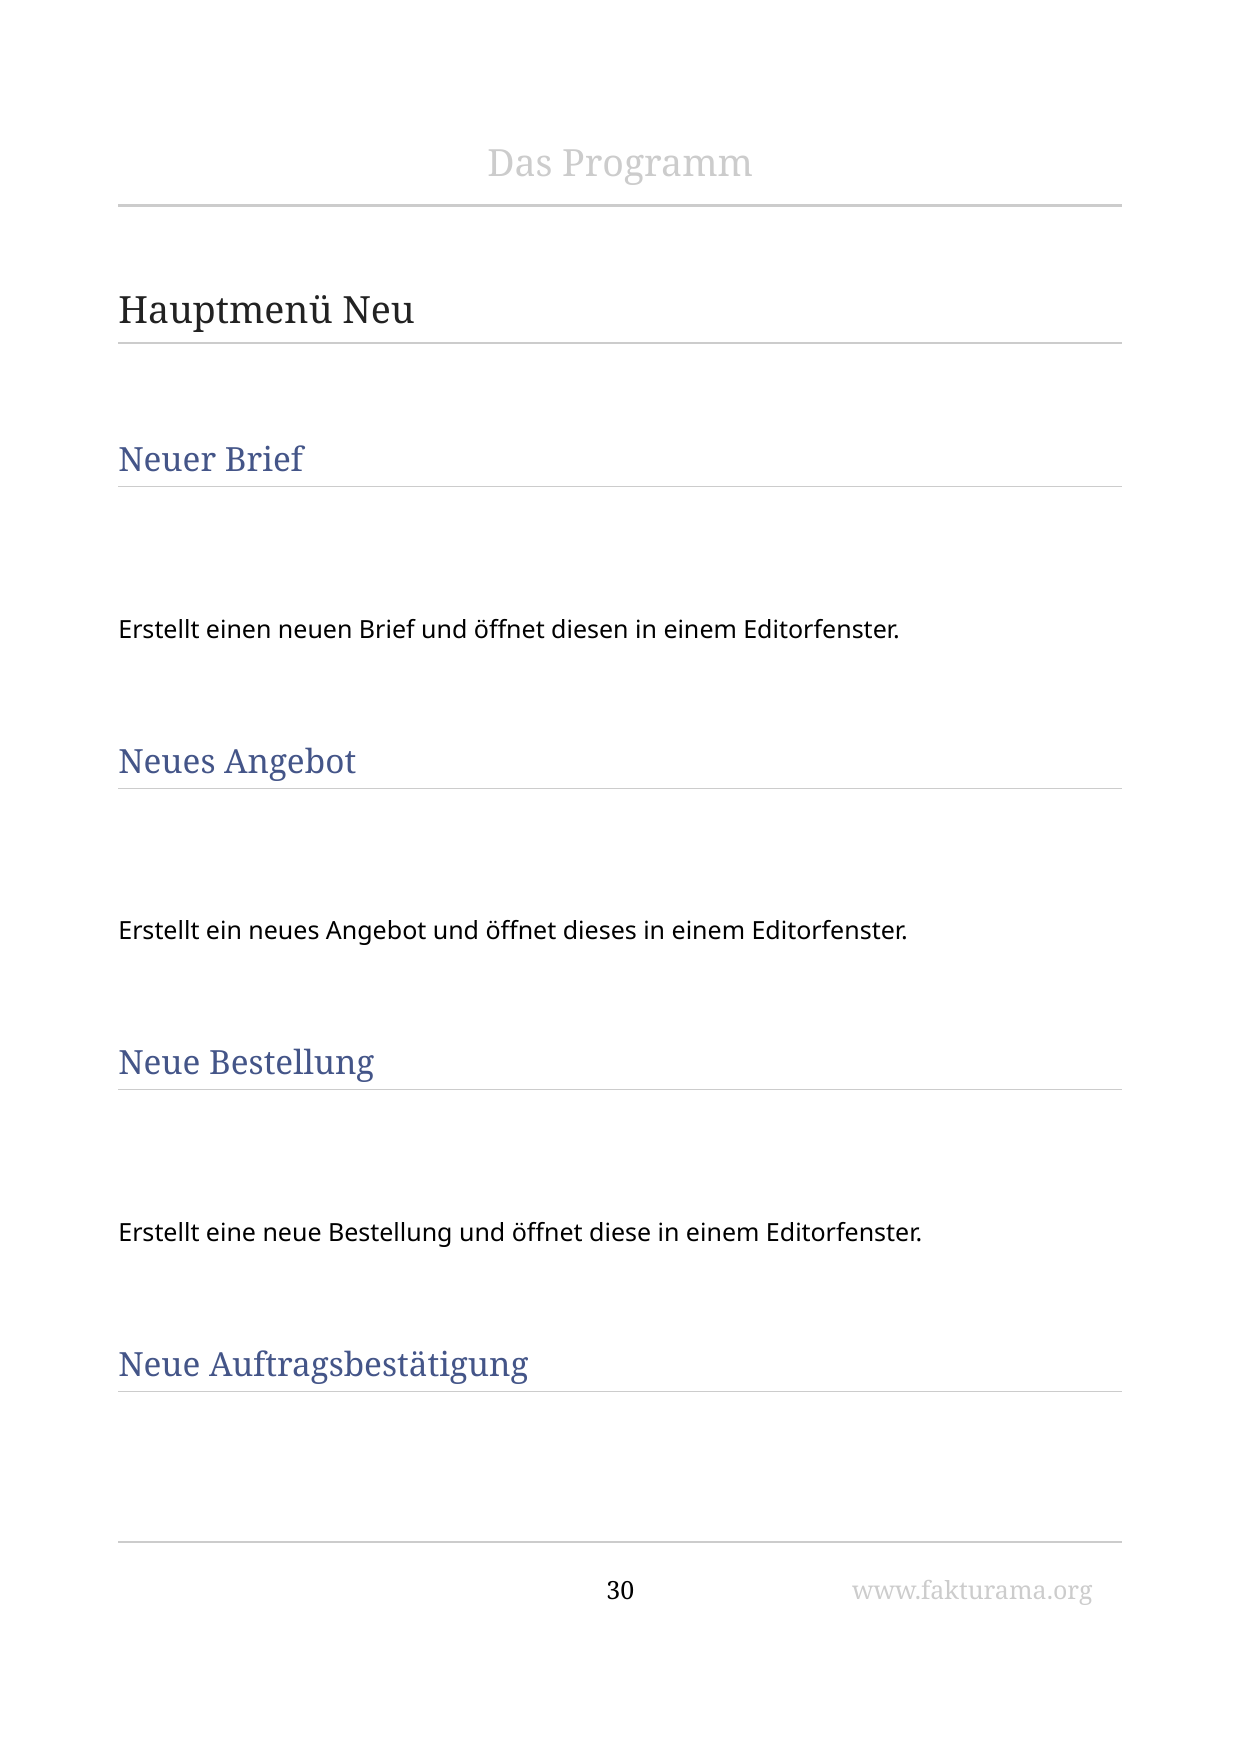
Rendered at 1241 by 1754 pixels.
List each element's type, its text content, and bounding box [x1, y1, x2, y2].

subtitle Neues Angebot [118, 737, 1122, 788]
text Erstellt eine neue Bestellung und öffnet diese in einem Editorfenster. [118, 1214, 1122, 1249]
text Erstellt ein neues Angebot und öffnet dieses in einem Editorfenster. [118, 913, 1122, 947]
text Erstellt einen neuen Brief und öffnet diesen in einem Editorfenster. [118, 611, 1122, 646]
subtitle Hauptmenü Neu [118, 283, 1122, 342]
subtitle Neue Auftragsbestätigung [118, 1341, 1122, 1391]
subtitle Neue Bestellung [118, 1039, 1122, 1089]
subtitle Neuer Brief [118, 436, 1122, 486]
